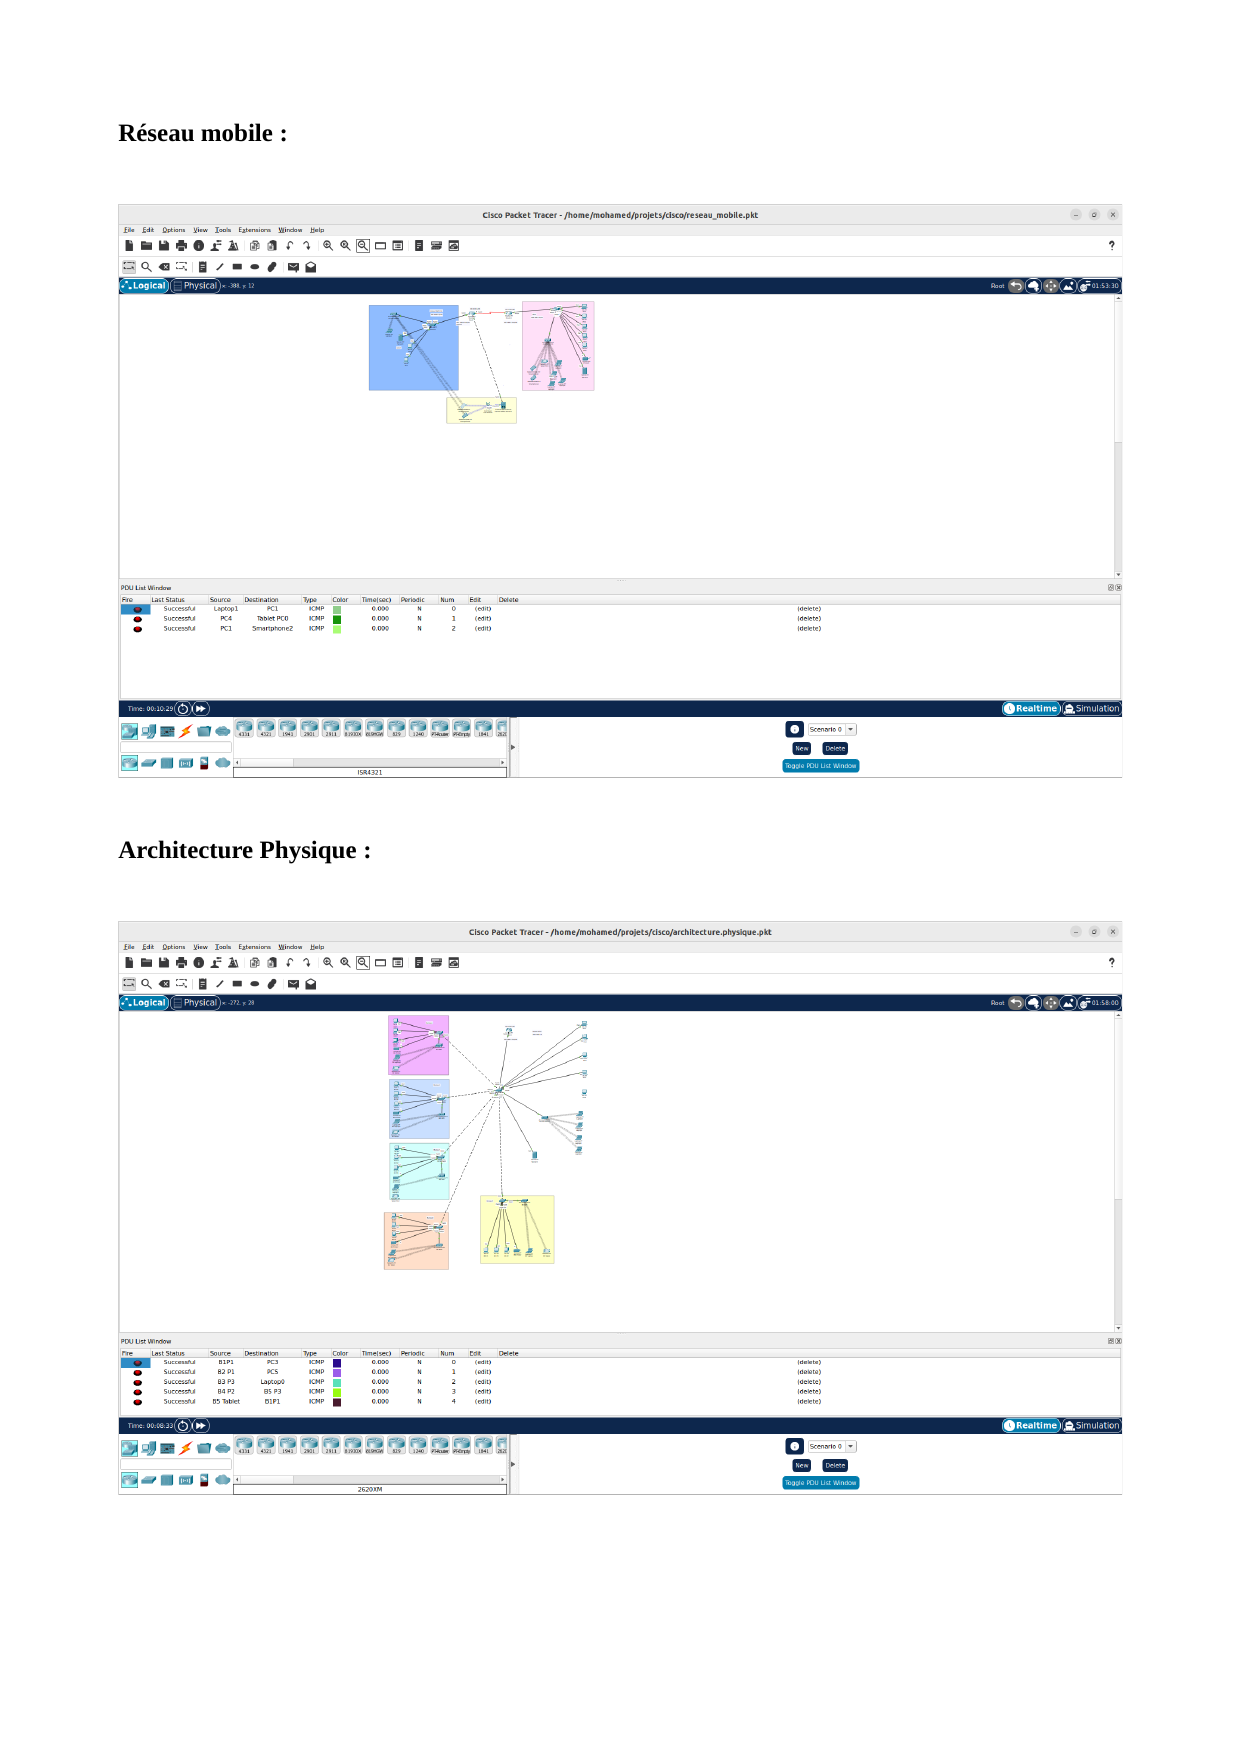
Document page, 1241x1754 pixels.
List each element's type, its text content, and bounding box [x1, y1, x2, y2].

picture [118, 921, 1123, 1495]
text Architecture Physique : [118, 835, 1122, 864]
text Réseau mobile : [118, 118, 1122, 147]
picture [118, 204, 1123, 778]
